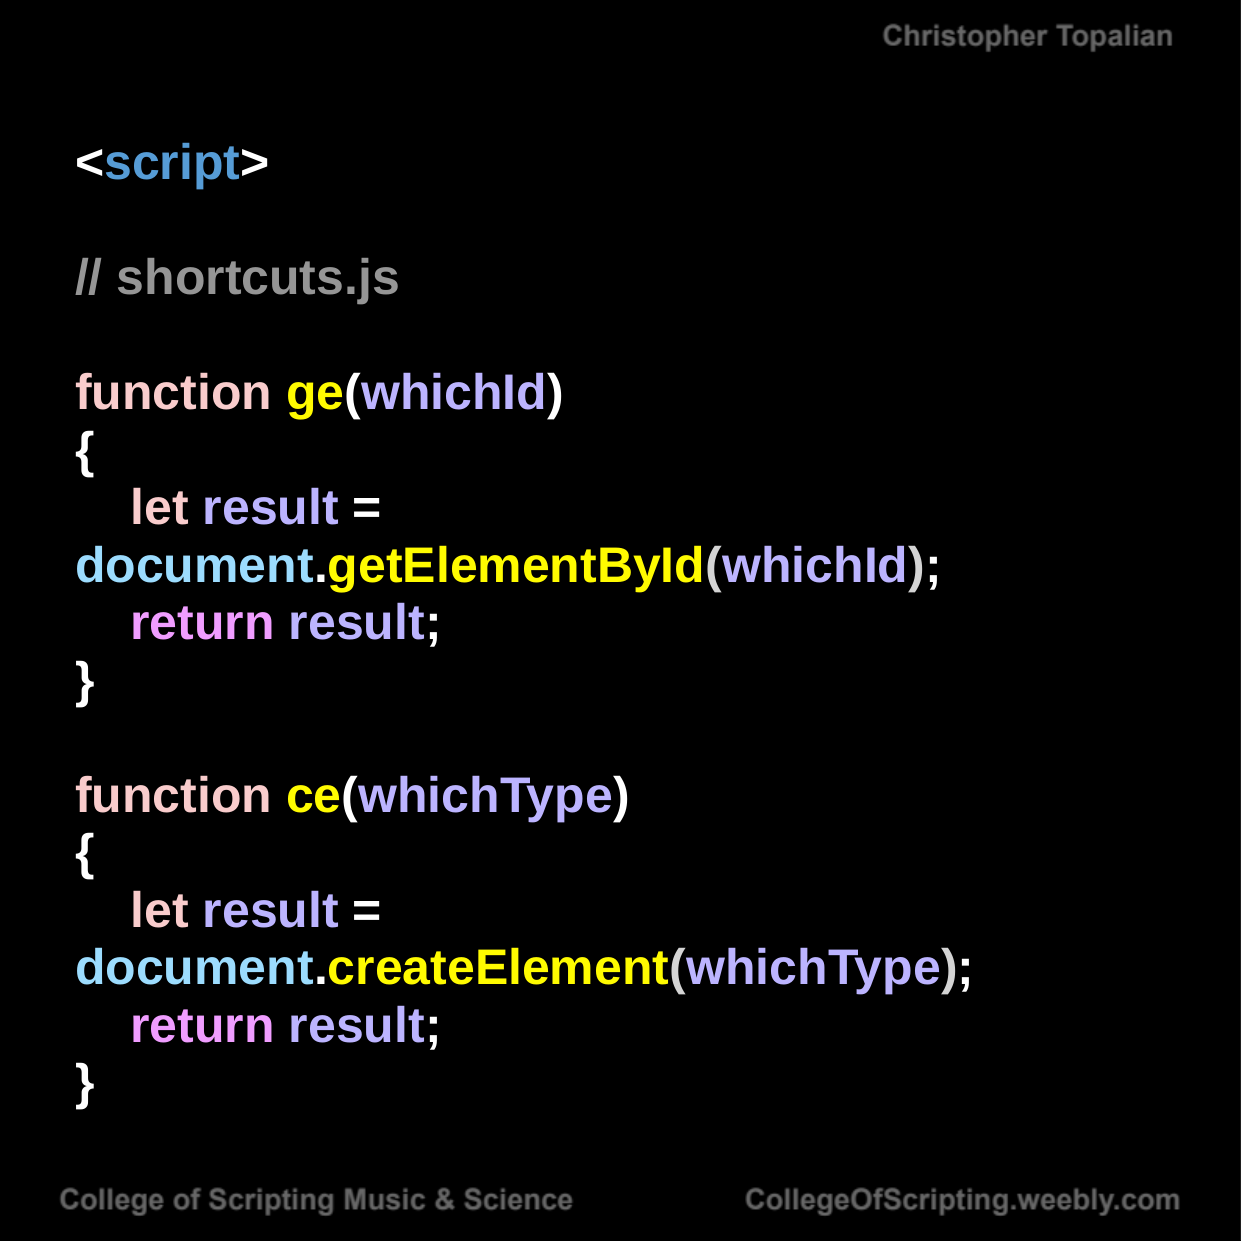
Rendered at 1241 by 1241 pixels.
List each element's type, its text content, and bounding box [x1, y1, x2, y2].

text } [75, 1052, 1166, 1110]
text return result; [75, 995, 1166, 1052]
text // shortcuts.js [75, 247, 1166, 305]
text return result; [75, 592, 1166, 650]
text function ge(whichId) [75, 362, 1166, 420]
text { [75, 822, 1166, 880]
text function ce(whichType) [75, 765, 1166, 822]
text { [75, 420, 1166, 477]
text } [75, 650, 1166, 707]
text <script> [75, 132, 1166, 190]
text let result = document.getElementById(whichId); [75, 477, 1166, 592]
text let result = document.createElement(whichType); [75, 880, 1166, 995]
